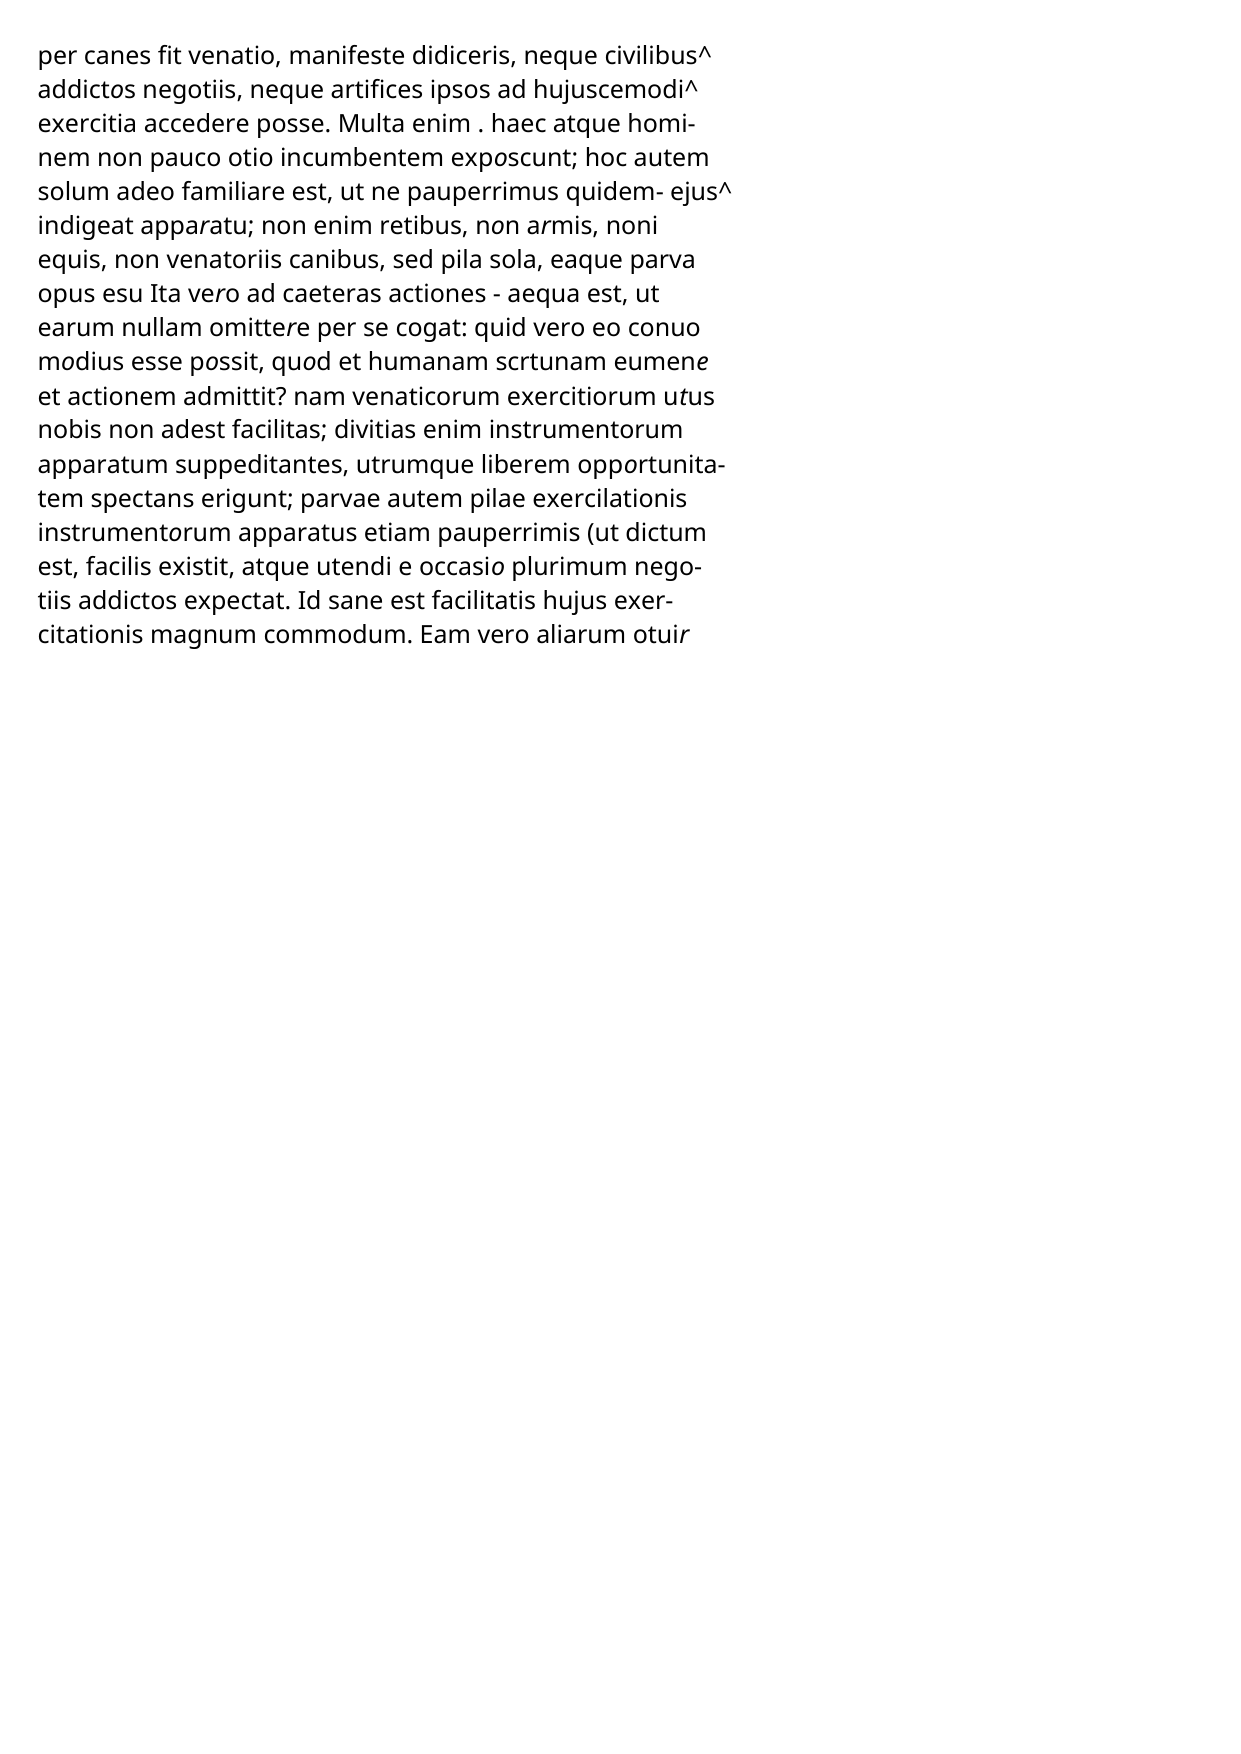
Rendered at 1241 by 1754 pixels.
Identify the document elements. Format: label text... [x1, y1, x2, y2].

text per canes fit venatio, manifeste didiceris, neque civilibus^ addictos negotiis, neque artifices ipsos ad hujuscemodi^ exercitia accedere posse. Multa enim . haec atque homi- nem non pauco otio incumbentem exposcunt; hoc autem solum adeo familiare est, ut ne pauperrimus quidem- ejus^ indigeat apparatu; non enim retibus, non armis, noni equis, non venatoriis canibus, sed pila sola, eaque parva opus esu Ita vero ad caeteras actiones - aequa est, ut earum nullam omittere per se cogat: quid vero eo conuo modius esse possit, quod et humanam scrtunam eumene et actionem admittit? nam venaticorum exercitiorum utus nobis non adest facilitas; divitias enim instrumentorum apparatum suppeditantes, utrumque liberem opportunita- tem spectans erigunt; parvae autem pilae exercilationis instrumentorum apparatus etiam pauperrimis (ut dictum est, facilis existit, atque utendi e occasio plurimum nego- tiis addictos expectat. Id sane est facilitatis hujus exer- citationis magnum commodum. Eam vero aliarum otuir [37, 37, 1203, 651]
